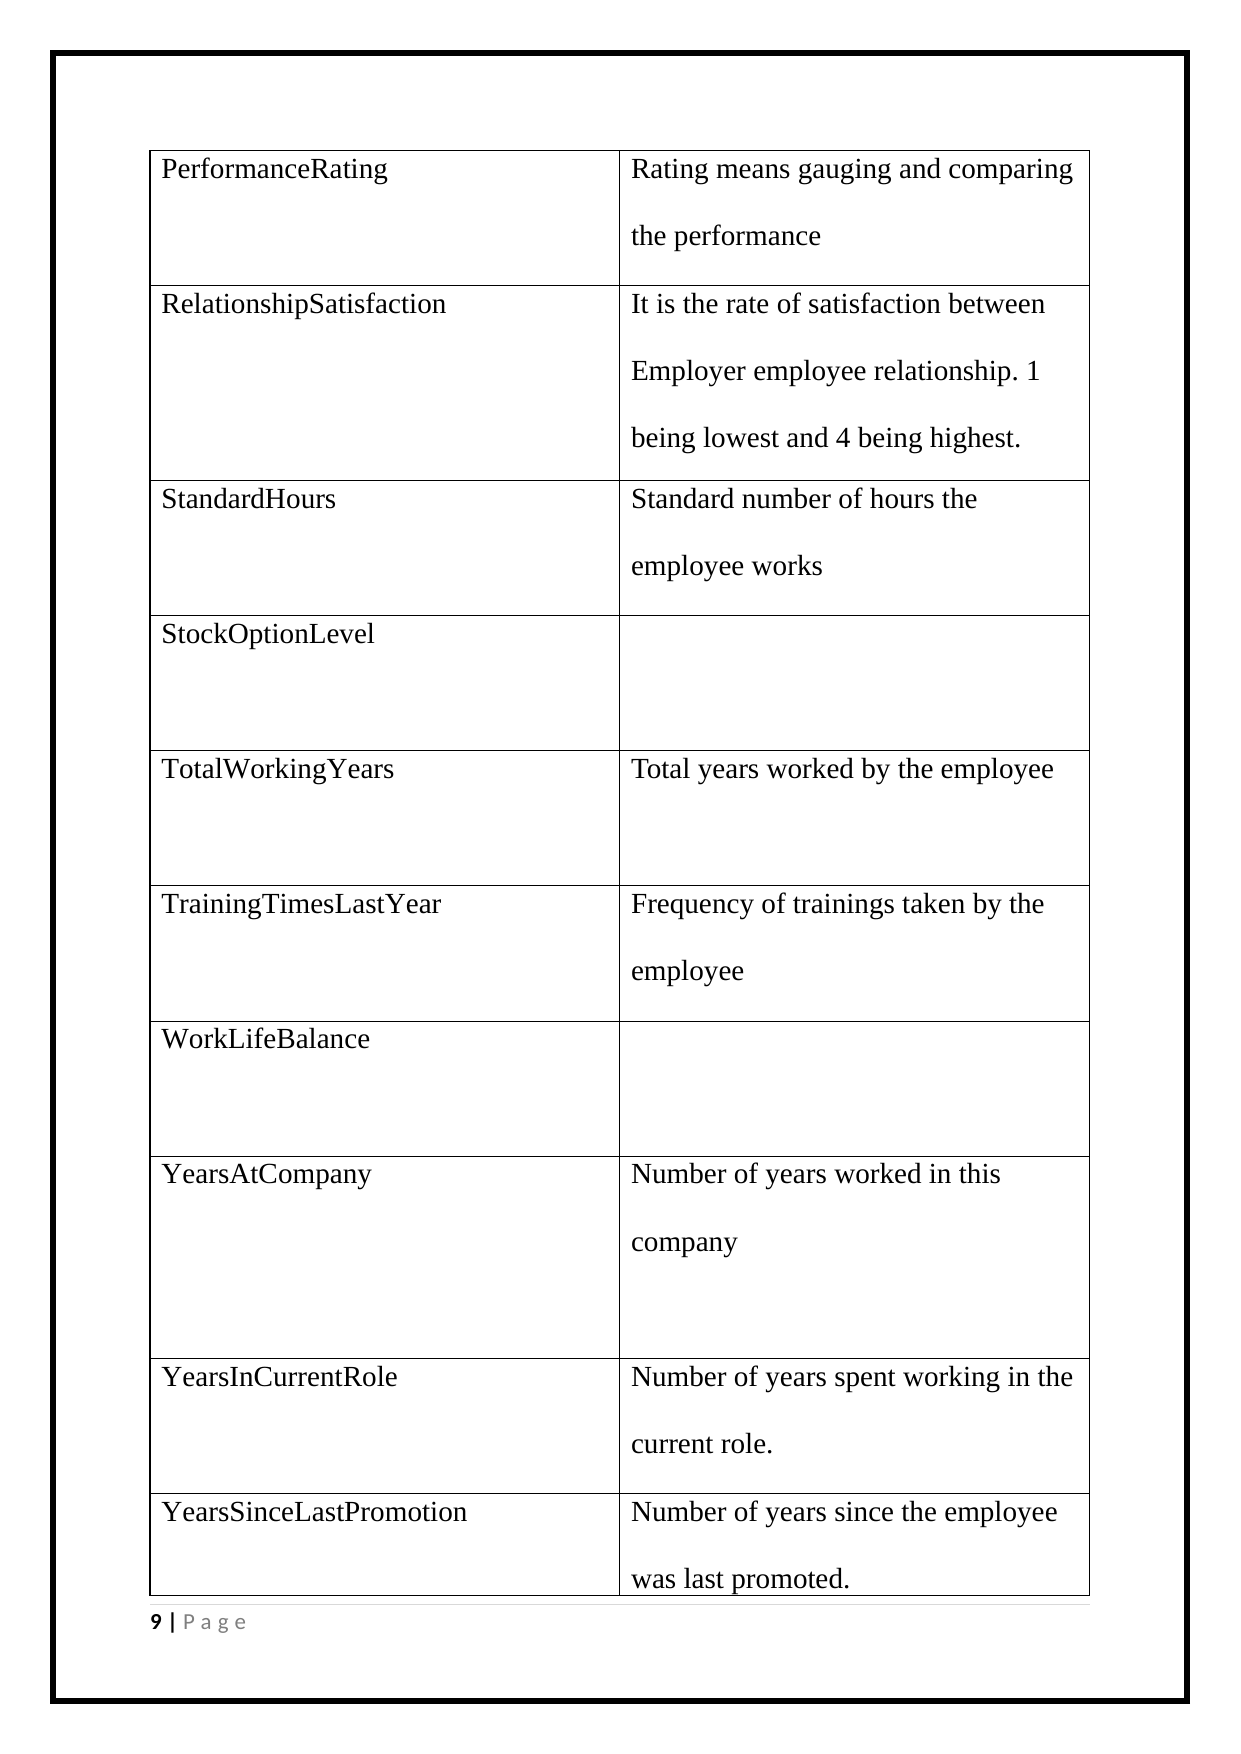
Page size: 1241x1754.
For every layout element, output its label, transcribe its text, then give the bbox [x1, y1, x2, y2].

table_cell YearsAtCompany [151, 1157, 619, 1358]
table_cell Number of years worked in this company [620, 1157, 1089, 1358]
table_cell WorkLifeBalance [151, 1022, 619, 1156]
table_cell YearsInCurrentRole [151, 1359, 619, 1493]
table_cell TotalWorkingYears [151, 751, 619, 885]
table_cell Total years worked by the employee [620, 751, 1089, 885]
table_cell [620, 1022, 1089, 1156]
table_cell StandardHours [151, 481, 619, 615]
table_cell Number of years spent working in the current role. [620, 1359, 1089, 1493]
table_cell PerformanceRating [151, 151, 619, 285]
table_cell RelationshipSatisfaction [151, 286, 619, 480]
table_cell Frequency of trainings taken by the employee [620, 886, 1089, 1021]
table_cell It is the rate of satisfaction between Employer employee relationship. 1 being lowest and 4 being highest. [620, 286, 1089, 480]
table_cell StockOptionLevel [151, 616, 619, 750]
table_cell TrainingTimesLastYear [151, 886, 619, 1021]
table_cell Number of years since the employee was last promoted. [620, 1494, 1089, 1594]
table_cell Standard number of hours the employee works [620, 481, 1089, 615]
table_cell YearsSinceLastPromotion [151, 1494, 619, 1594]
table_cell Rating means gauging and comparing the performance [620, 151, 1089, 285]
table_cell [620, 616, 1089, 750]
